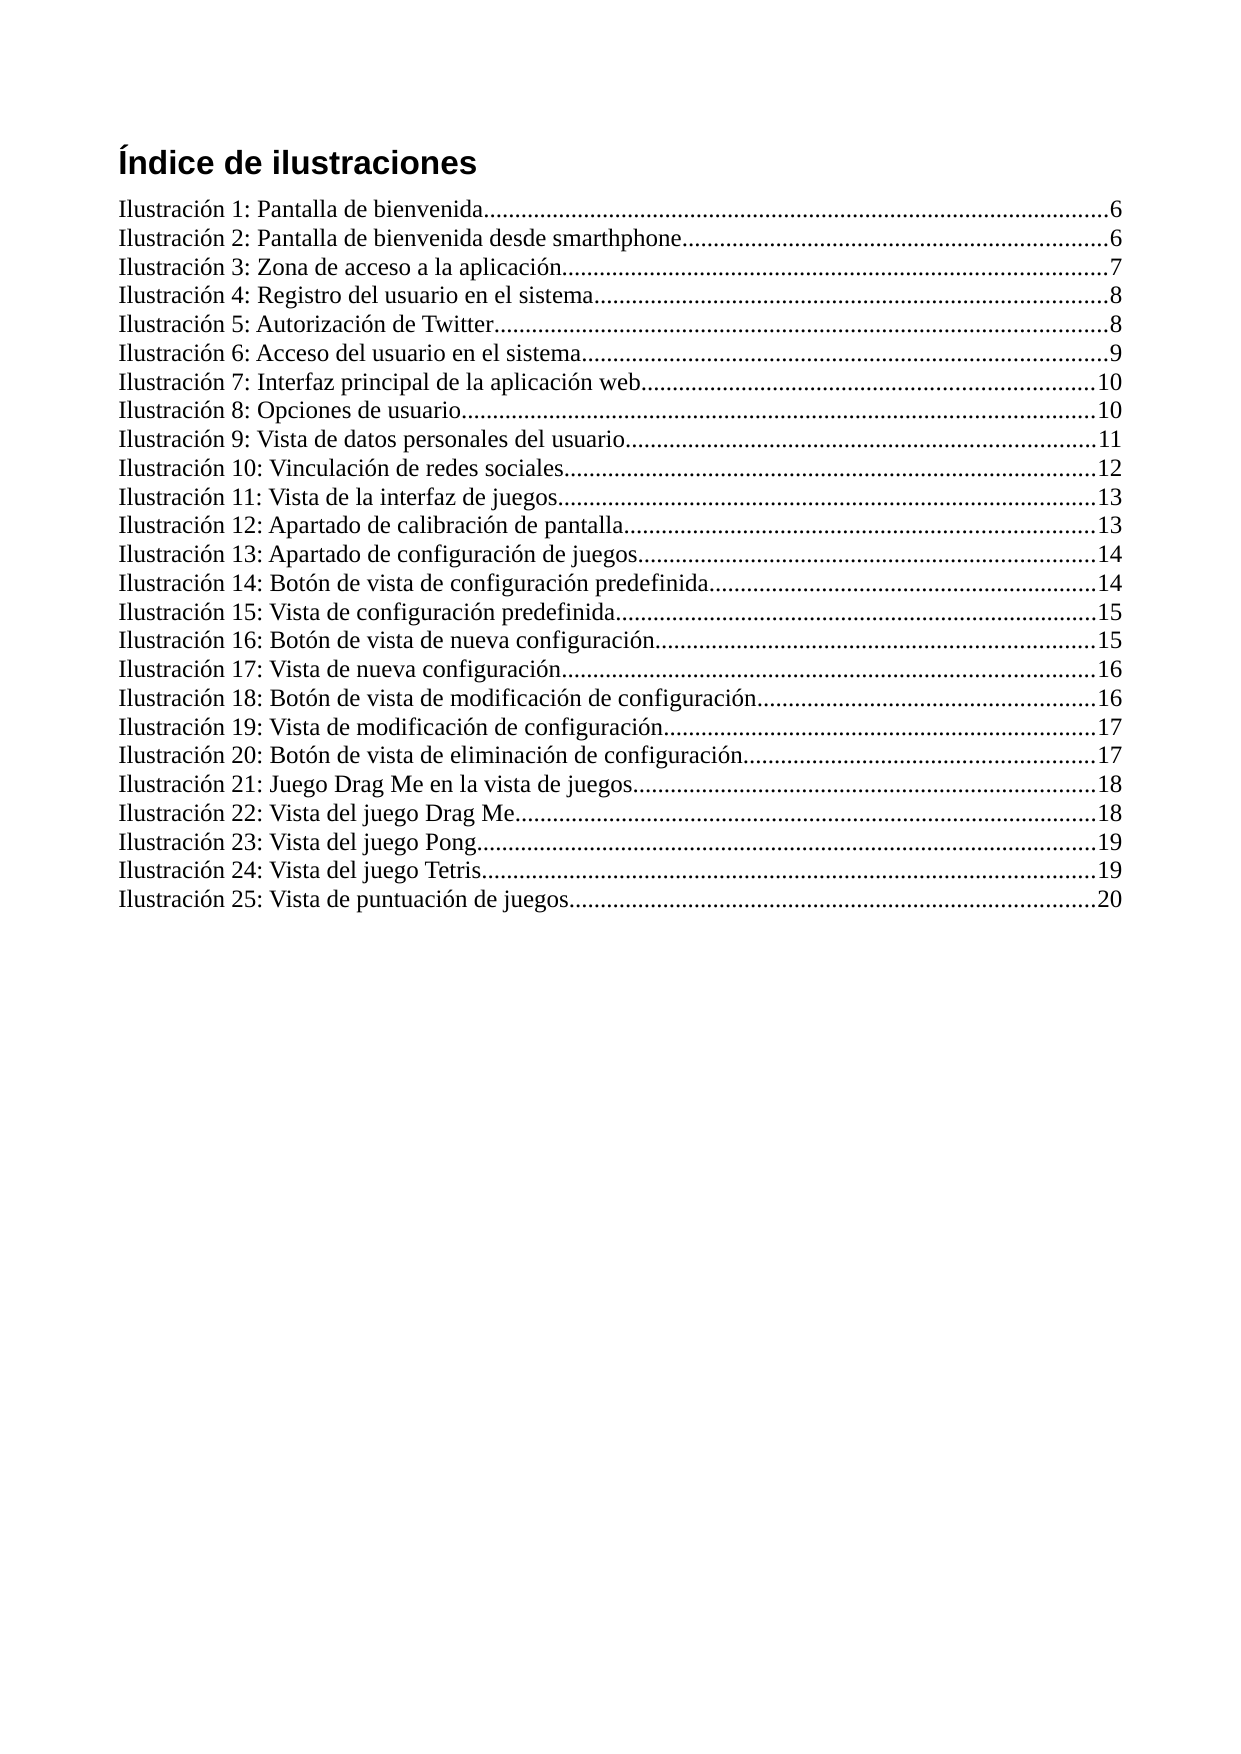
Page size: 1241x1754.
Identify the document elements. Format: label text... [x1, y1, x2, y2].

text Ilustración 15: Vista de configuración predefinida 15 [118, 597, 1122, 625]
text Ilustración 20: Botón de vista de eliminación de configuración 17 [118, 740, 1122, 769]
text Ilustración 3: Zona de acceso a la aplicación 7 [118, 252, 1122, 280]
text Ilustración 2: Pantalla de bienvenida desde smarthphone 6 [118, 223, 1122, 252]
text Ilustración 11: Vista de la interfaz de juegos 13 [118, 482, 1122, 510]
text Ilustración 5: Autorización de Twitter 8 [118, 309, 1122, 338]
text Ilustración 16: Botón de vista de nueva configuración 15 [118, 625, 1122, 654]
text Ilustración 4: Registro del usuario en el sistema 8 [118, 280, 1122, 309]
text Ilustración 14: Botón de vista de configuración predefinida 14 [118, 568, 1122, 597]
text Ilustración 17: Vista de nueva configuración 16 [118, 654, 1122, 683]
text Ilustración 9: Vista de datos personales del usuario 11 [118, 424, 1122, 453]
text Ilustración 23: Vista del juego Pong 19 [118, 827, 1122, 855]
text Ilustración 12: Apartado de calibración de pantalla 13 [118, 510, 1122, 539]
text Ilustración 25: Vista de puntuación de juegos 20 [118, 884, 1122, 913]
text Ilustración 22: Vista del juego Drag Me 18 [118, 798, 1122, 827]
text Ilustración 6: Acceso del usuario en el sistema 9 [118, 338, 1122, 367]
text Ilustración 13: Apartado de configuración de juegos 14 [118, 539, 1122, 568]
text Ilustración 10: Vinculación de redes sociales 12 [118, 453, 1122, 482]
subtitle Índice de ilustraciones [118, 143, 1122, 182]
text Ilustración 7: Interfaz principal de la aplicación web 10 [118, 367, 1122, 395]
text Ilustración 18: Botón de vista de modificación de configuración 16 [118, 683, 1122, 712]
text Ilustración 8: Opciones de usuario 10 [118, 395, 1122, 424]
text Ilustración 24: Vista del juego Tetris 19 [118, 855, 1122, 884]
text Ilustración 1: Pantalla de bienvenida 6 [118, 194, 1122, 223]
text Ilustración 19: Vista de modificación de configuración 17 [118, 712, 1122, 740]
text Ilustración 21: Juego Drag Me en la vista de juegos 18 [118, 769, 1122, 798]
